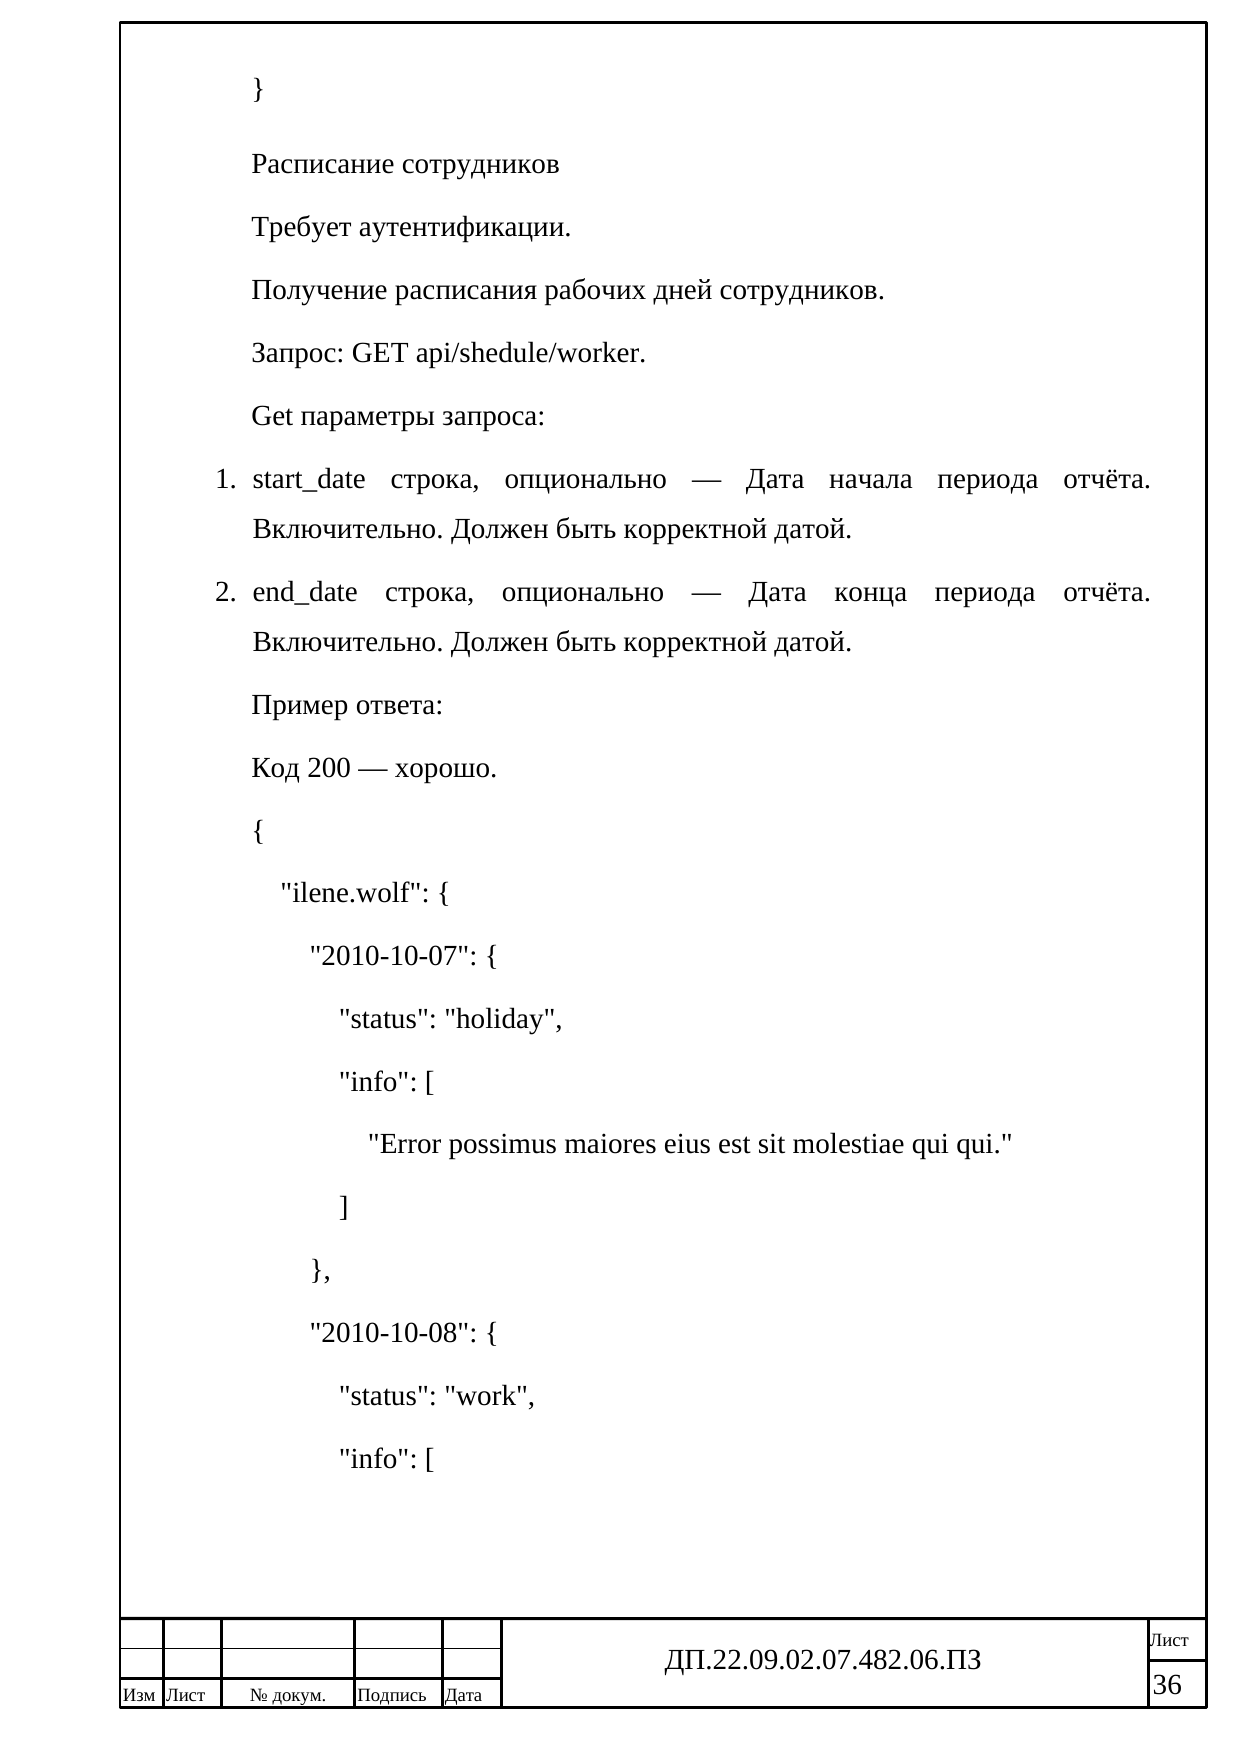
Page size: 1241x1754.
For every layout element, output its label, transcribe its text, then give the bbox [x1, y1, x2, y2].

text Код 200 — хорошо. [177, 750, 1152, 783]
text } [177, 71, 1152, 105]
text "Error possimus maiores eius est sit molestiae qui qui." [177, 1127, 1152, 1160]
text ] [177, 1189, 1152, 1223]
text "2010-10-07": { [177, 938, 1152, 972]
text "status": "work", [177, 1378, 1152, 1411]
text "status": "holiday", [177, 1001, 1152, 1034]
list end_date строка, опционально — Дата конца периода отчёта. Включительно. Должен быть корректной датой. [215, 574, 1152, 658]
text Получение расписания рабочих дней сотрудников. [177, 272, 1152, 306]
list start_date строка, опционально — Дата начала периода отчёта. Включительно. Должен быть корректной датой. [215, 461, 1152, 544]
text Запрос: GET api/shedule/worker. [177, 335, 1152, 369]
text Пример ответа: [177, 687, 1152, 721]
text "info": [ [177, 1064, 1152, 1097]
text "info": [ [177, 1441, 1152, 1474]
text Get параметры запроса: [177, 398, 1152, 431]
subtitle Расписание сотрудников [251, 147, 1152, 180]
text Требует аутентификации. [177, 209, 1152, 243]
text "2010-10-08": { [177, 1315, 1152, 1349]
text }, [177, 1252, 1152, 1286]
text { [177, 813, 1152, 846]
text "ilene.wolf": { [177, 875, 1152, 909]
